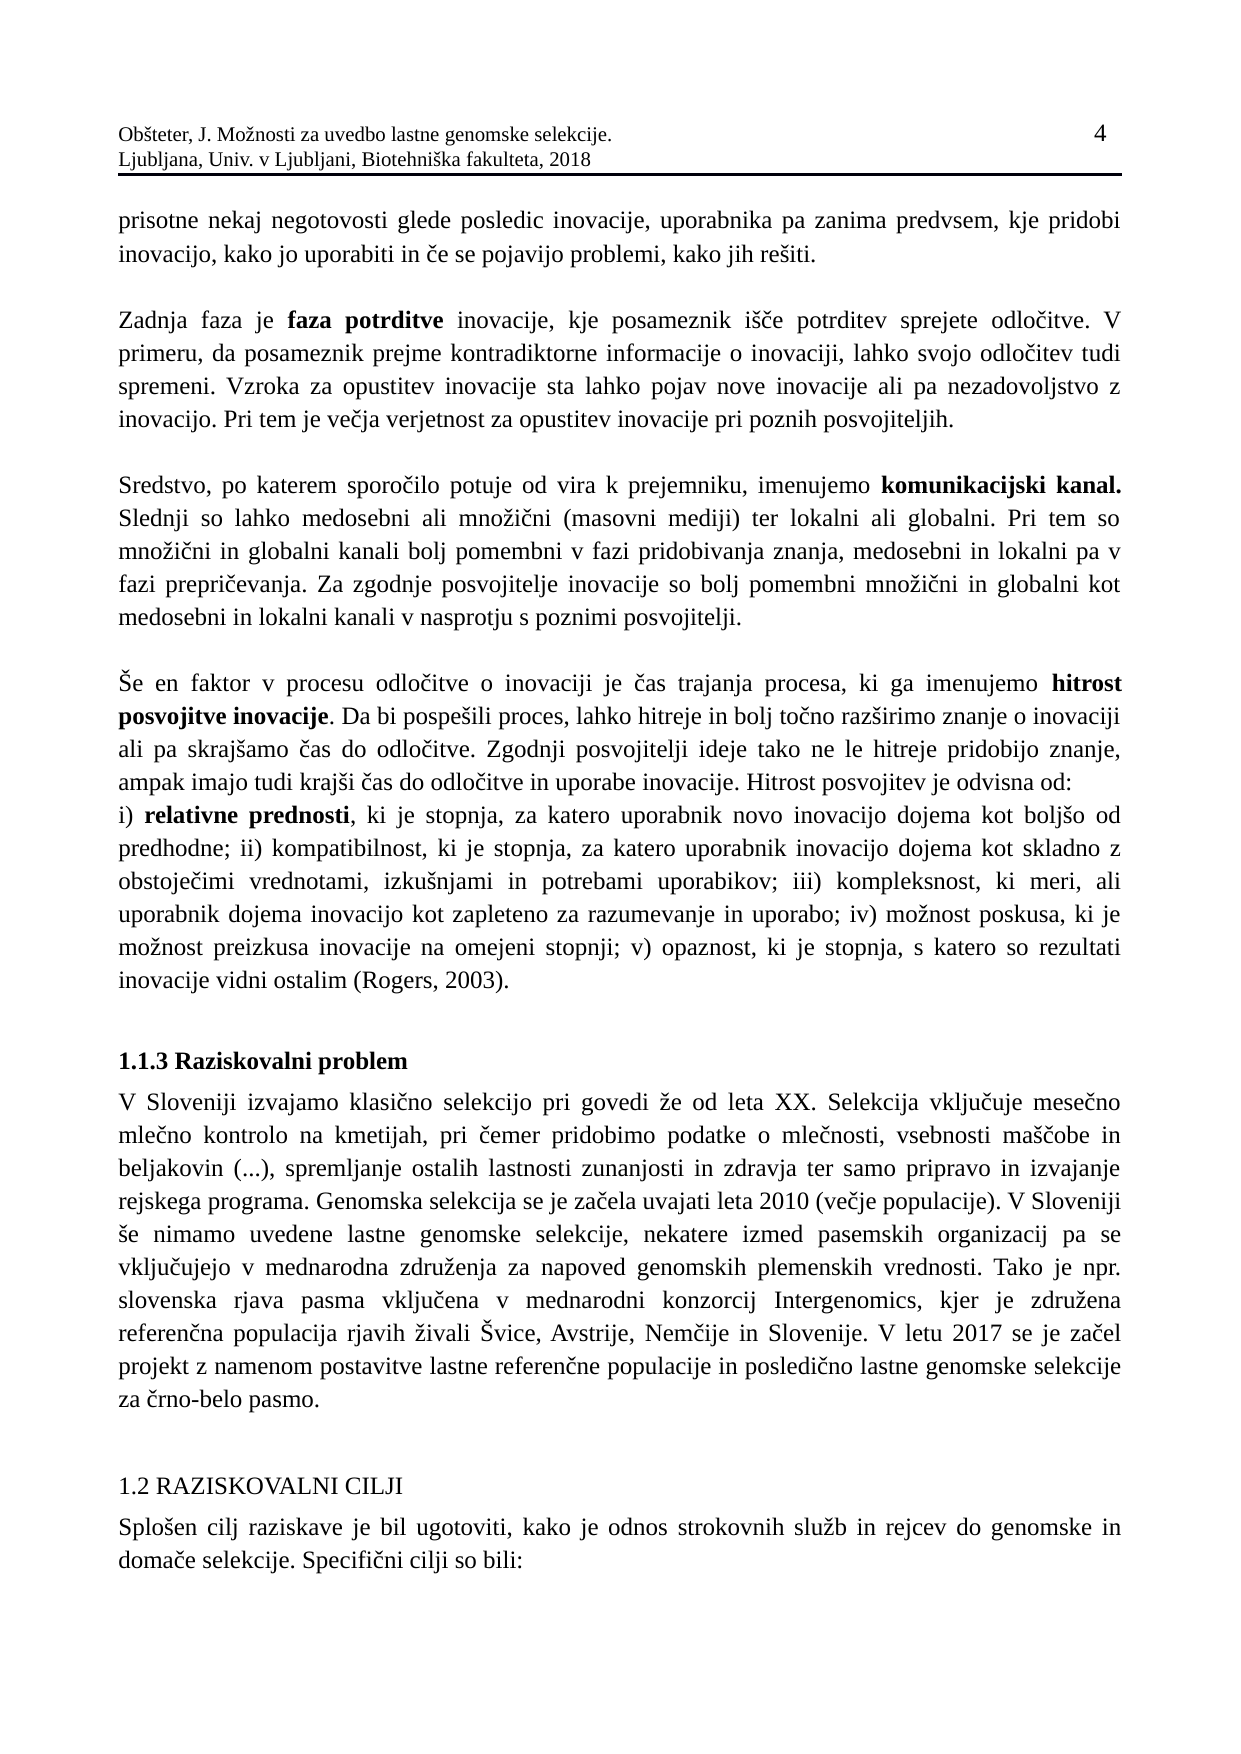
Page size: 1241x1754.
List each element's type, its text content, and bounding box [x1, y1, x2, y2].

text V Sloveniji izvajamo klasično selekcijo pri govedi že od leta XX. Selekcija vključuje mesečno mlečno kontrolo na kmetijah, pri čemer pridobimo podatke o mlečnosti, vsebnosti maščobe in beljakovin (...), spremljanje ostalih lastnosti zunanjosti in zdravja ter samo pripravo in izvajanje rejskega programa. Genomska selekcija se je začela uvajati leta 2010 (večje populacije). V Sloveniji še nimamo uvedene lastne genomske selekcije, nekatere izmed pasemskih organizacij pa se vključujejo v mednarodna združenja za napoved genomskih plemenskih vrednosti. Tako je npr. slovenska rjava pasma vključena v mednarodni konzorcij Intergenomics, kjer je združena referenčna populacija rjavih živali Švice, Avstrije, Nemčije in Slovenije. V letu 2017 se je začel projekt z namenom postavitve lastne referenčne populacije in posledično lastne genomske selekcije za črno-belo pasmo. [118, 1087, 1122, 1413]
text Zadnja faza je faza potrditve inovacije, kje posameznik išče potrditev sprejete odločitve. V primeru, da posameznik prejme kontradiktorne informacije o inovaciji, lahko svojo odločitev tudi spremeni. Vzroka za opustitev inovacije sta lahko pojav nove inovacije ali pa nezadovoljstvo z inovacijo. Pri tem je večja verjetnost za opustitev inovacije pri poznih posvojiteljih. [118, 305, 1122, 432]
text prisotne nekaj negotovosti glede posledic inovacije, uporabnika pa zanima predvsem, kje pridobi inovacijo, kako jo uporabiti in če se pojavijo problemi, kako jih rešiti. [118, 206, 1122, 267]
subtitle 1.1.3 Raziskovalni problem [118, 1046, 1122, 1074]
text Splošen cilj raziskave je bil ugotoviti, kako je odnos strokovnih služb in rejcev do genomske in domače selekcije. Specifični cilji so bili: [118, 1512, 1122, 1574]
text i) relativne prednosti, ki je stopnja, za katero uporabnik novo inovacijo dojema kot boljšo od predhodne; ii) kompatibilnost, ki je stopnja, za katero uporabnik inovacijo dojema kot skladno z obstoječimi vrednotami, izkušnjami in potrebami uporabikov; iii) kompleksnost, ki meri, ali uporabnik dojema inovacijo kot zapleteno za razumevanje in uporabo; iv) možnost poskusa, ki je možnost preizkusa inovacije na omejeni stopnji; v) opaznost, ki je stopnja, s katero so rezultati inovacije vidni ostalim (Rogers, 2003). [118, 800, 1122, 994]
text Sredstvo, po katerem sporočilo potuje od vira k prejemniku, imenujemo komunikacijski kanal. Slednji so lahko medosebni ali množični (masovni mediji) ter lokalni ali globalni. Pri tem so množični in globalni kanali bolj pomembni v fazi pridobivanja znanja, medosebni in lokalni pa v fazi prepričevanja. Za zgodnje posvojitelje inovacije so bolj pomembni množični in globalni kot medosebni in lokalni kanali v nasprotju s poznimi posvojitelji. [118, 470, 1122, 631]
text Še en faktor v procesu odločitve o inovaciji je čas trajanja procesa, ki ga imenujemo hitrost posvojitve inovacije. Da bi pospešili proces, lahko hitreje in bolj točno razširimo znanje o inovaciji ali pa skrajšamo čas do odločitve. Zgodnji posvojitelji ideje tako ne le hitreje pridobijo znanje, ampak imajo tudi krajši čas do odločitve in uporabe inovacije. Hitrost posvojitev je odvisna od: [118, 668, 1122, 796]
subtitle 1.2 RAZISKOVALNI CILJI [118, 1471, 1122, 1500]
